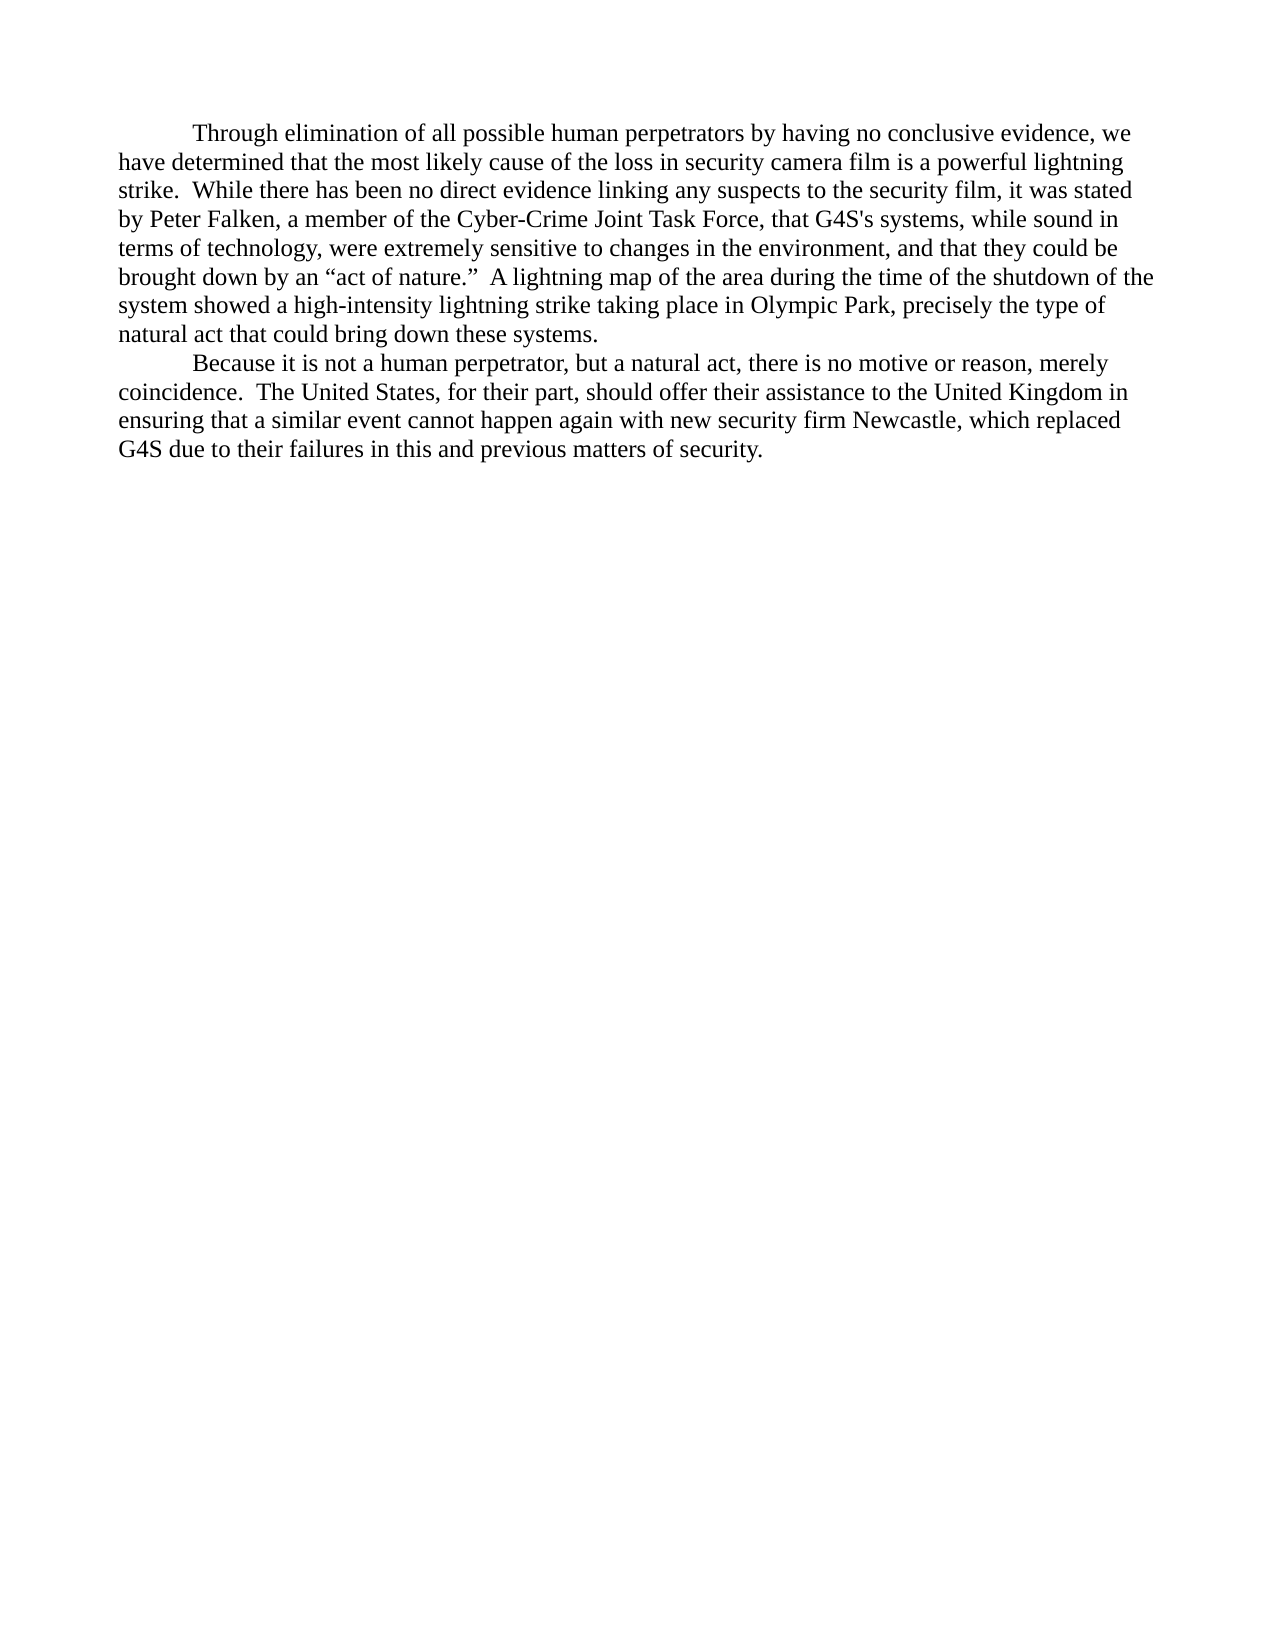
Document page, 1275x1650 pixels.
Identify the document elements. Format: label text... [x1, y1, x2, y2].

text Because it is not a human perpetrator, but a natural act, there is no motive or reason, merely coincidence. The United States, for their part, should offer their assistance to the United Kingdom in ensuring that a similar event cannot happen again with new security firm Newcastle, which replaced G4S due to their failures in this and previous matters of security. [118, 348, 1157, 463]
text Through elimination of all possible human perpetrators by having no conclusive evidence, we have determined that the most likely cause of the loss in security camera film is a powerful lightning strike. While there has been no direct evidence linking any suspects to the security film, it was stated by Peter Falken, a member of the Cyber-Crime Joint Task Force, that G4S's systems, while sound in terms of technology, were extremely sensitive to changes in the environment, and that they could be brought down by an “act of nature.” A lightning map of the area during the time of the shutdown of the system showed a high-intensity lightning strike taking place in Olympic Park, precisely the type of natural act that could bring down these systems. [118, 118, 1157, 348]
